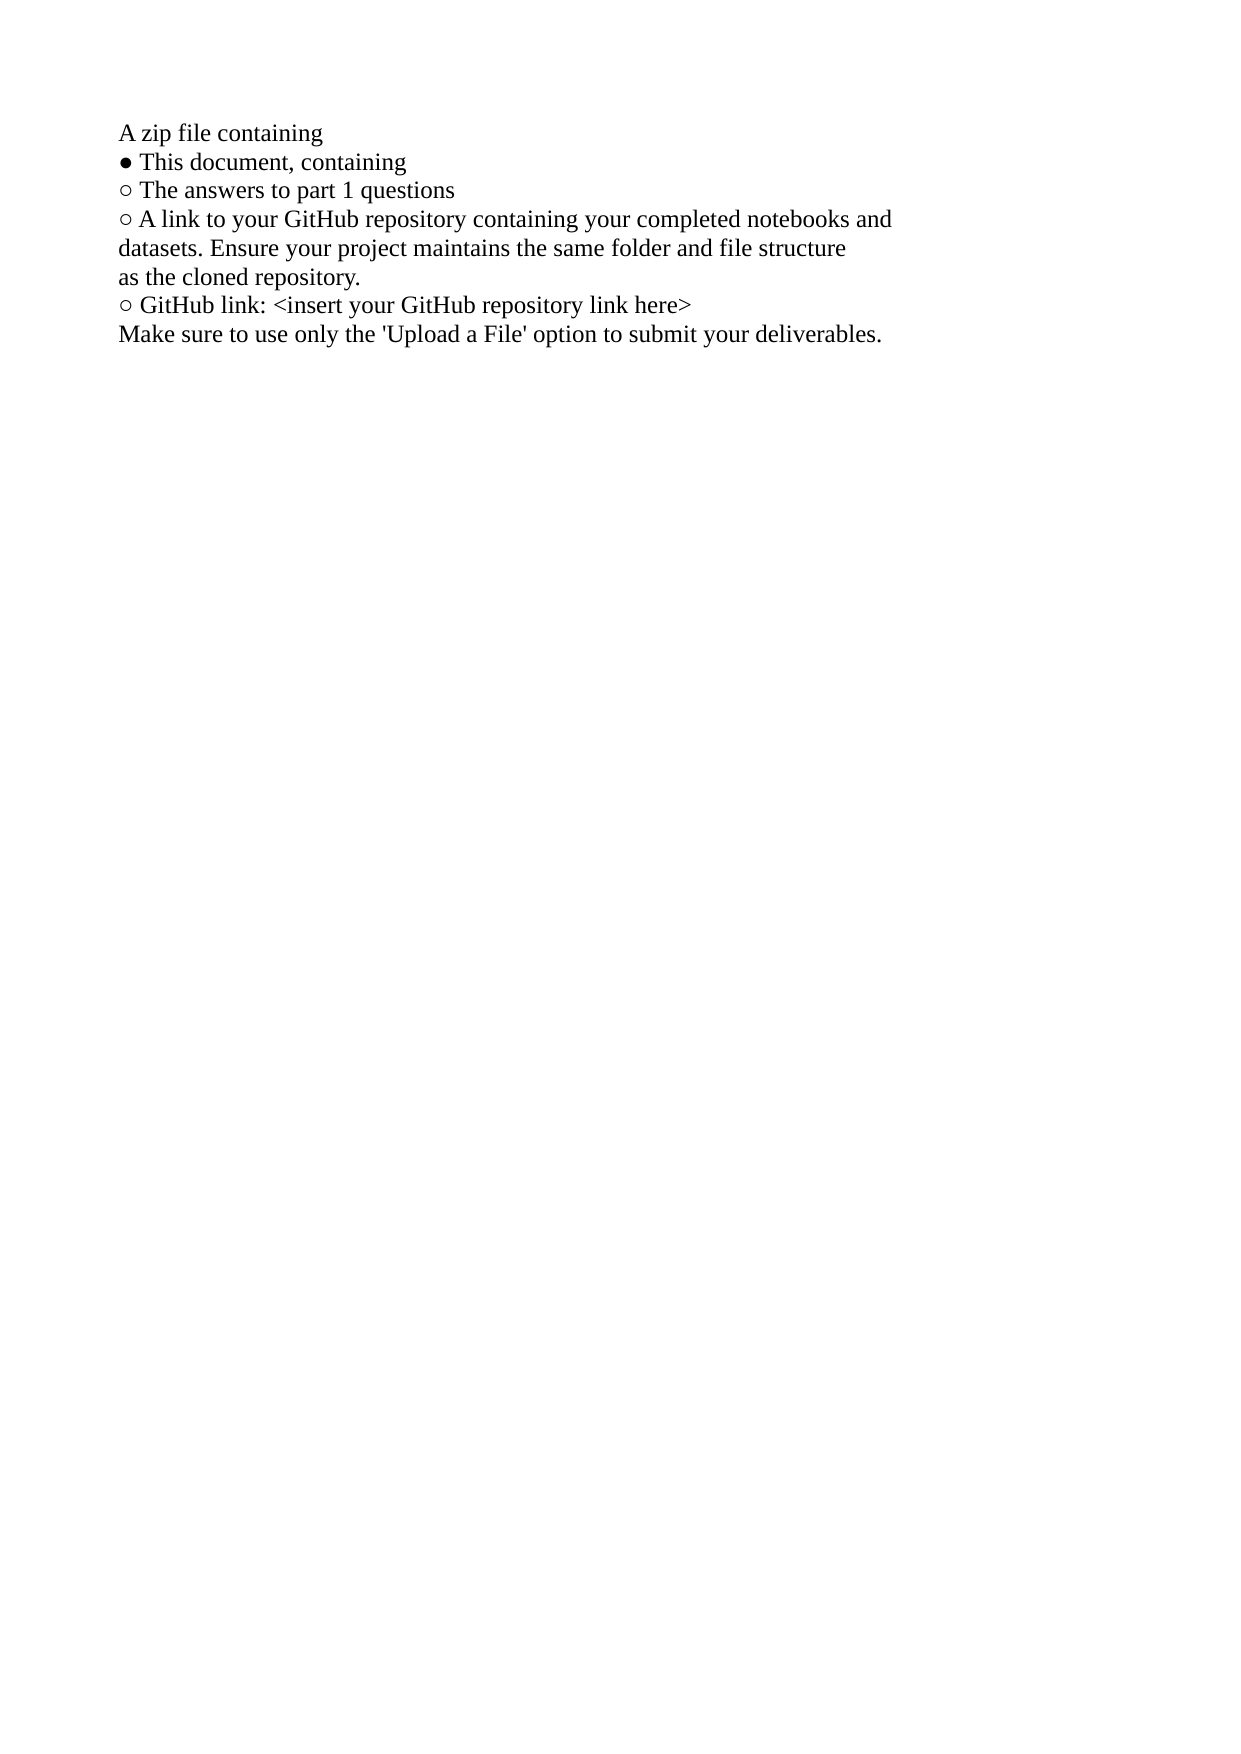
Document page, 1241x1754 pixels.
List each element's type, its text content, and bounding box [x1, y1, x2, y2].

text datasets. Ensure your project maintains the same folder and file structure [118, 233, 1122, 262]
text A zip file containing [118, 118, 1122, 147]
text ○​ GitHub link: <insert your GitHub repository link here> [118, 291, 1122, 319]
text ○​ The answers to part 1 questions [118, 176, 1122, 204]
text Make sure to use only the 'Upload a File' option to submit your deliverables.​ [118, 319, 1122, 348]
text ●​ This document, containing [118, 147, 1122, 176]
text ○​ A link to your GitHub repository containing your completed notebooks and [118, 204, 1122, 233]
text as the cloned repository. [118, 262, 1122, 291]
